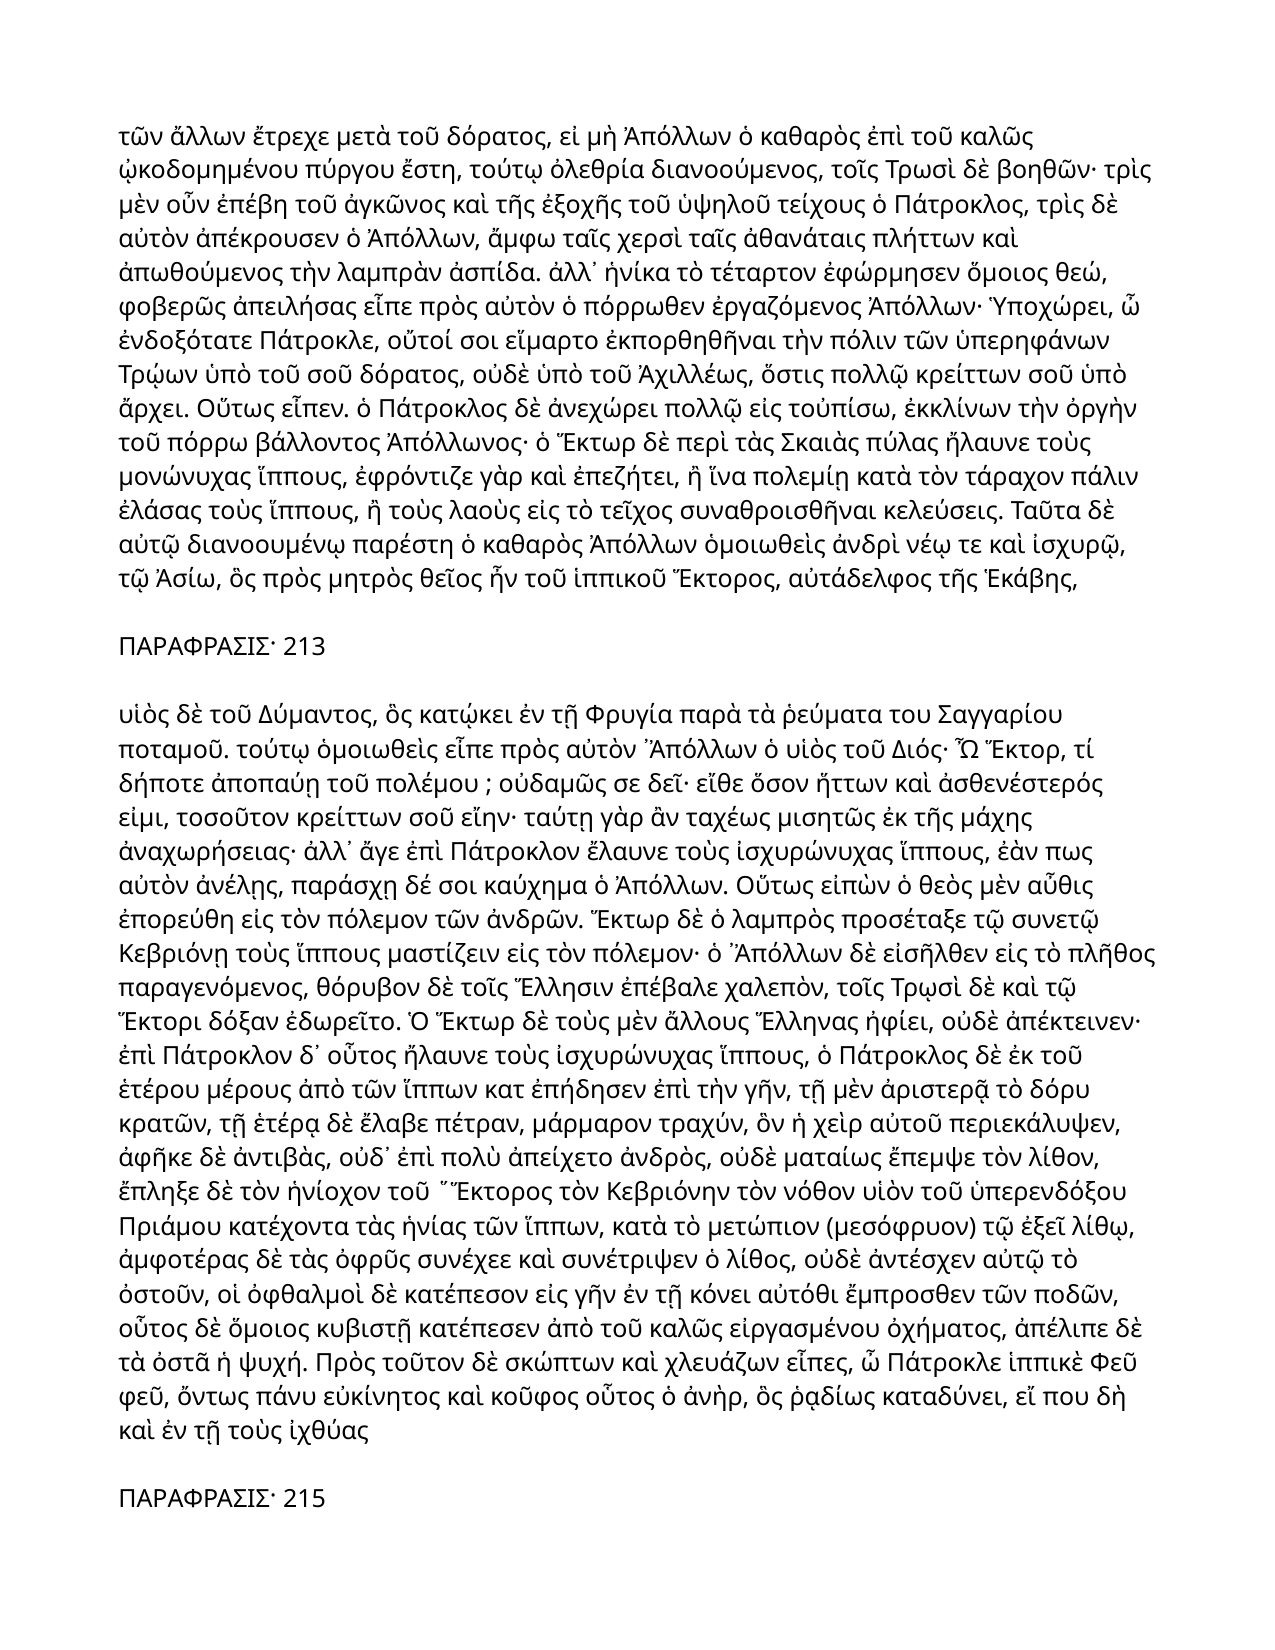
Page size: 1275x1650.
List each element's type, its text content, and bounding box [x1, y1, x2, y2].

text ΠAPΑΦΡΑΣΙΣ· 215 [118, 1481, 1157, 1515]
text ΠAPΑΦΡΑΣΙΣ· 213 [118, 629, 1157, 663]
text τῶν ἄλλων ἔτρεχε μετὰ τοῦ δόρατος, εἰ μὴ Ἀπόλλων ὁ καθαρὸς ἐπὶ τοῦ καλῶς ᾠκοδομημένου πύργου ἔστη, τούτῳ ὀλεθρία διανοούμενος, τοῖς Τρωσὶ δὲ βοηθῶν· τρὶς μὲν οὖν ἐπέβη τοῦ ἀγκῶνος καὶ τῆς ἐξοχῆς τοῦ ὑψηλοῦ τείχους ὁ Πάτροκλος, τρὶς δὲ αὐτὸν ἀπέκρουσεν ὁ Ἀπόλλων, ἄμφω ταῖς χερσὶ ταῖς ἀθανάταις πλήττων καὶ ἀπωθούμενος τὴν λαμπρὰν ἀσπίδα. ἀλλ᾽ ἡνίκα τὸ τέταρτον ἐφώρμησεν ὅμοιος θεώ, φοβερῶς ἀπειλήσας εἶπε πρὸς αὐτὸν ὁ πόρρωθεν ἐργαζόμενος Ἀπόλλων· Ὑποχώρει, ὦ ἐνδοξότατε Πάτροκλε, οὔτοί σοι εἵμαρτο ἐκπορθηθῆναι τὴν πόλιν τῶν ὑπερηφάνων Τρῴων ὑπὸ τοῦ σοῦ δόρατος, οὐδὲ ὑπὸ τοῦ Ἀχιλλέως, ὅστις πολλῷ κρείττων σοῦ ὑπὸ ἄρχει. Οὕτως εἶπεν. ὁ Πάτροκλος δὲ ἀνεχώρει πολλῷ εἰς τοὐπίσω, ἐκκλίνων τὴν ὀργὴν τοῦ πόρρω βάλλοντος Ἀπόλλωνος· ὁ Ἕκτωρ δὲ περὶ τὰς Σκαιὰς πύλας ἤλαυνε τοὺς μονώνυχας ἵππους, ἐφρόντιζε γὰρ καὶ ἐπεζήτει, ἢ ἵνα πολεμίῃ κατὰ τὸν τάραχον πάλιν ἐλάσας τοὺς ἵππους, ἢ τοὺς λαοὺς εἰς τὸ τεῖχος συναθροισθῆναι κελεύσεις. Ταῦτα δὲ αὐτῷ διανοουμένῳ παρέστη ὁ καθαρὸς Ἀπόλλων ὁμοιωθεὶς ἀνδρὶ νέῳ τε καὶ ἰσχυρῷ, τῷ Ἀσίω, ὃς πρὸς μητρὸς θεῖος ἦν τοῦ ἱππικοῦ Ἕκτορος, αὐτάδελφος τῆς Ἑκάβης, [118, 118, 1157, 595]
text υἱὸς δὲ τοῦ Δύμαντος, ὃς κατῴκει ἐν τῇ Φρυγία παρὰ τὰ ῥεύματα του Σαγγαρίου ποταμοῦ. τούτῳ ὁμοιωθεὶς εἶπε πρὸς αὐτὸν ᾿Ἀπόλλων ὁ υἱὸς τοῦ Διός· Ὦ Ἕκτορ, τί δήποτε ἀποπαύῃ τοῦ πολέμου ; οὐδαμῶς σε δεῖ· εἴθε ὅσον ἥττων καὶ ἀσθενέστερός εἰμι, τοσοῦτον κρείττων σοῦ εἴην· ταύτῃ γὰρ ἂν ταχέως μισητῶς ἐκ τῆς μάχης ἀναχωρήσειας· ἀλλ᾿ ἄγε ἐπὶ Πάτροκλον ἔλαυνε τοὺς ἰσχυρώνυχας ἵππους, ἐὰν πως αὐτὸν ἀνέλῃς, παράσχῃ δέ σοι καύχημα ὁ Ἀπόλλων. Οὕτως εἰπὼν ὁ θεὸς μὲν αὖθις ἐπορεύθη εἰς τὸν πόλεμον τῶν ἀνδρῶν. Ἕκτωρ δὲ ὁ λαμπρὸς προσέταξε τῷ συνετῷ Κεβριόνῃ τοὺς ἵππους μαστίζειν εἰς τὸν πόλεμον· ὁ ᾿Ἀπόλλων δὲ εἰσῆλθεν εἰς τὸ πλῆθος παραγενόμενος, θόρυβον δὲ τοῖς Ἕλλησιν ἐπέβαλε χαλεπὸν, τοῖς Τρῳσὶ δὲ καὶ τῷ Ἕκτορι δόξαν ἐδωρεῖτο. Ὁ Ἕκτωρ δὲ τοὺς μὲν ἄλλους Ἕλληνας ἠφίει, οὐδὲ ἀπέκτεινεν· ἐπὶ Πάτροκλον δ᾽ οὗτος ἤλαυνε τοὺς ἰσχυρώνυχας ἵππους, ὁ Πάτροκλος δὲ ἐκ τοῦ ἑτέρου μέρους ἀπὸ τῶν ἵππων κατ ἐπήδησεν ἐπὶ τὴν γῆν, τῇ μὲν ἀριστερᾷ τὸ δόρυ κρατῶν, τῇ ἑτέρᾳ δὲ ἔλαβε πέτραν, μάρμαρον τραχύν, ὃν ἡ χεὶρ αὐτοῦ περιεκάλυψεν, ἀφῆκε δὲ ἀντιβὰς, οὐδ᾽ ἐπὶ πολὺ ἀπείχετο ἀνδρὸς, οὐδὲ ματαίως ἔπεμψε τὸν λίθον, ἔπληξε δὲ τὸν ἡνίοχον τοῦ ῞Ἕκτορος τὸν Κεβριόνην τὸν νόθον υἱὸν τοῦ ὑπερενδόξου Πριάμου κατέχοντα τὰς ἡνίας τῶν ἵππων, κατὰ τὸ μετώπιον (μεσόφρυον) τῷ ἐξεῖ λίθῳ, ἀμφοτέρας δὲ τὰς ὀφρῦς συνέχεε καὶ συνέτριψεν ὁ λίθος, οὐδὲ ἀντέσχεν αὐτῷ τὸ ὀστοῦν, οἱ ὀφθαλμοὶ δὲ κατέπεσον εἰς γῆν ἐν τῇ κόνει αὐτόθι ἔμπροσθεν τῶν ποδῶν, οὗτος δὲ ὅμοιος κυβιστῇ κατέπεσεν ἀπὸ τοῦ καλῶς εἰργασμένου ὀχήματος, ἀπέλιπε δὲ τὰ ὀστᾶ ἡ ψυχή. Πρὸς τοῦτον δὲ σκώπτων καὶ χλευάζων εἶπες, ὦ Πάτροκλε ἱππικὲ Φεῦ φεῦ, ὄντως πάνυ εὐκίνητος καὶ κοῦφος οὗτος ὁ ἀνὴρ, ὃς ῥᾳδίως καταδύνει, εἴ που δὴ καὶ ἐν τῇ τοὺς ἰχθύας [118, 697, 1157, 1447]
